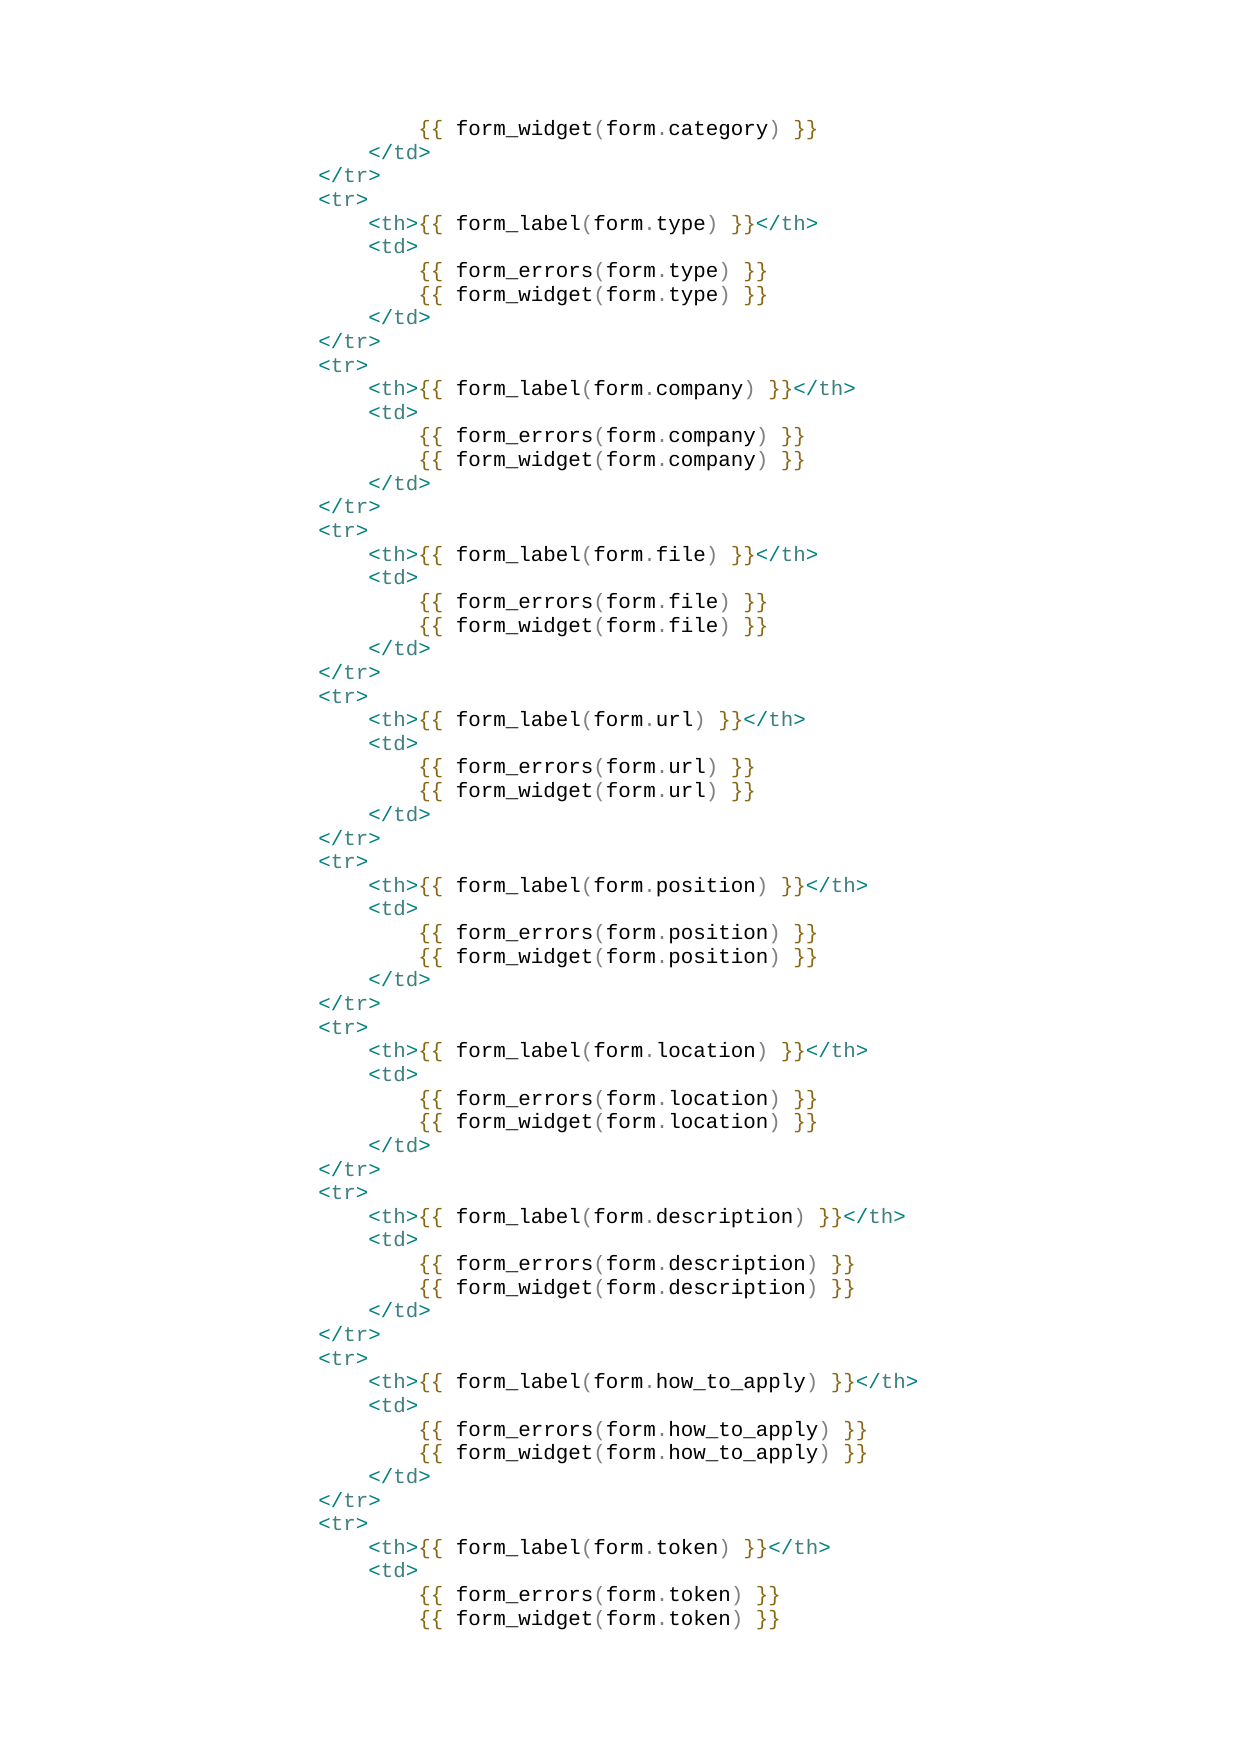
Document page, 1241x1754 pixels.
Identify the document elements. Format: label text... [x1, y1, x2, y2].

text {{ form_widget(form.company) }} [118, 449, 1122, 473]
text <th>{{ form_label(form.file) }}</th> [118, 544, 1122, 567]
text <td> [118, 898, 1122, 922]
text {{ form_errors(form.how_to_apply) }} [118, 1419, 1122, 1442]
text </td> [118, 142, 1122, 165]
text <td> [118, 1229, 1122, 1253]
text <th>{{ form_label(form.type) }}</th> [118, 213, 1122, 236]
text </td> [118, 804, 1122, 827]
text {{ form_errors(form.file) }} [118, 591, 1122, 615]
text <th>{{ form_label(form.url) }}</th> [118, 709, 1122, 733]
text </td> [118, 1466, 1122, 1489]
text </td> [118, 1300, 1122, 1324]
text </tr> [118, 1489, 1122, 1513]
text {{ form_widget(form.position) }} [118, 946, 1122, 969]
text </td> [118, 307, 1122, 331]
text <tr> [118, 1182, 1122, 1206]
text </tr> [118, 662, 1122, 686]
text {{ form_widget(form.category) }} [118, 118, 1122, 142]
text </tr> [118, 1324, 1122, 1348]
text <th>{{ form_label(form.how_to_apply) }}</th> [118, 1371, 1122, 1395]
text <td> [118, 236, 1122, 260]
text <td> [118, 402, 1122, 426]
text {{ form_errors(form.description) }} [118, 1253, 1122, 1277]
text {{ form_widget(form.token) }} [118, 1608, 1122, 1631]
text </td> [118, 1135, 1122, 1158]
text <td> [118, 1561, 1122, 1584]
text </td> [118, 473, 1122, 496]
text {{ form_widget(form.how_to_apply) }} [118, 1442, 1122, 1466]
text <td> [118, 1064, 1122, 1088]
text {{ form_widget(form.location) }} [118, 1111, 1122, 1135]
text </td> [118, 969, 1122, 993]
text {{ form_errors(form.url) }} [118, 757, 1122, 780]
text </tr> [118, 165, 1122, 189]
text <tr> [118, 1348, 1122, 1371]
text </tr> [118, 827, 1122, 851]
text <tr> [118, 520, 1122, 544]
text </tr> [118, 331, 1122, 354]
text </tr> [118, 1158, 1122, 1182]
text <th>{{ form_label(form.description) }}</th> [118, 1206, 1122, 1229]
text {{ form_errors(form.position) }} [118, 922, 1122, 946]
text <th>{{ form_label(form.token) }}</th> [118, 1537, 1122, 1561]
text {{ form_errors(form.company) }} [118, 426, 1122, 449]
text <th>{{ form_label(form.position) }}</th> [118, 875, 1122, 898]
text <tr> [118, 1513, 1122, 1537]
text <td> [118, 1395, 1122, 1419]
text {{ form_errors(form.token) }} [118, 1584, 1122, 1608]
text <th>{{ form_label(form.company) }}</th> [118, 378, 1122, 402]
text </td> [118, 638, 1122, 662]
text </tr> [118, 496, 1122, 520]
text <td> [118, 733, 1122, 757]
text <tr> [118, 189, 1122, 213]
text <tr> [118, 851, 1122, 875]
text {{ form_errors(form.type) }} [118, 260, 1122, 284]
text <tr> [118, 686, 1122, 709]
text <th>{{ form_label(form.location) }}</th> [118, 1040, 1122, 1064]
text {{ form_errors(form.location) }} [118, 1088, 1122, 1111]
text <tr> [118, 354, 1122, 378]
text {{ form_widget(form.file) }} [118, 615, 1122, 638]
text {{ form_widget(form.url) }} [118, 780, 1122, 804]
text <td> [118, 567, 1122, 591]
text <tr> [118, 1017, 1122, 1040]
text {{ form_widget(form.type) }} [118, 284, 1122, 307]
text {{ form_widget(form.description) }} [118, 1277, 1122, 1300]
text </tr> [118, 993, 1122, 1017]
